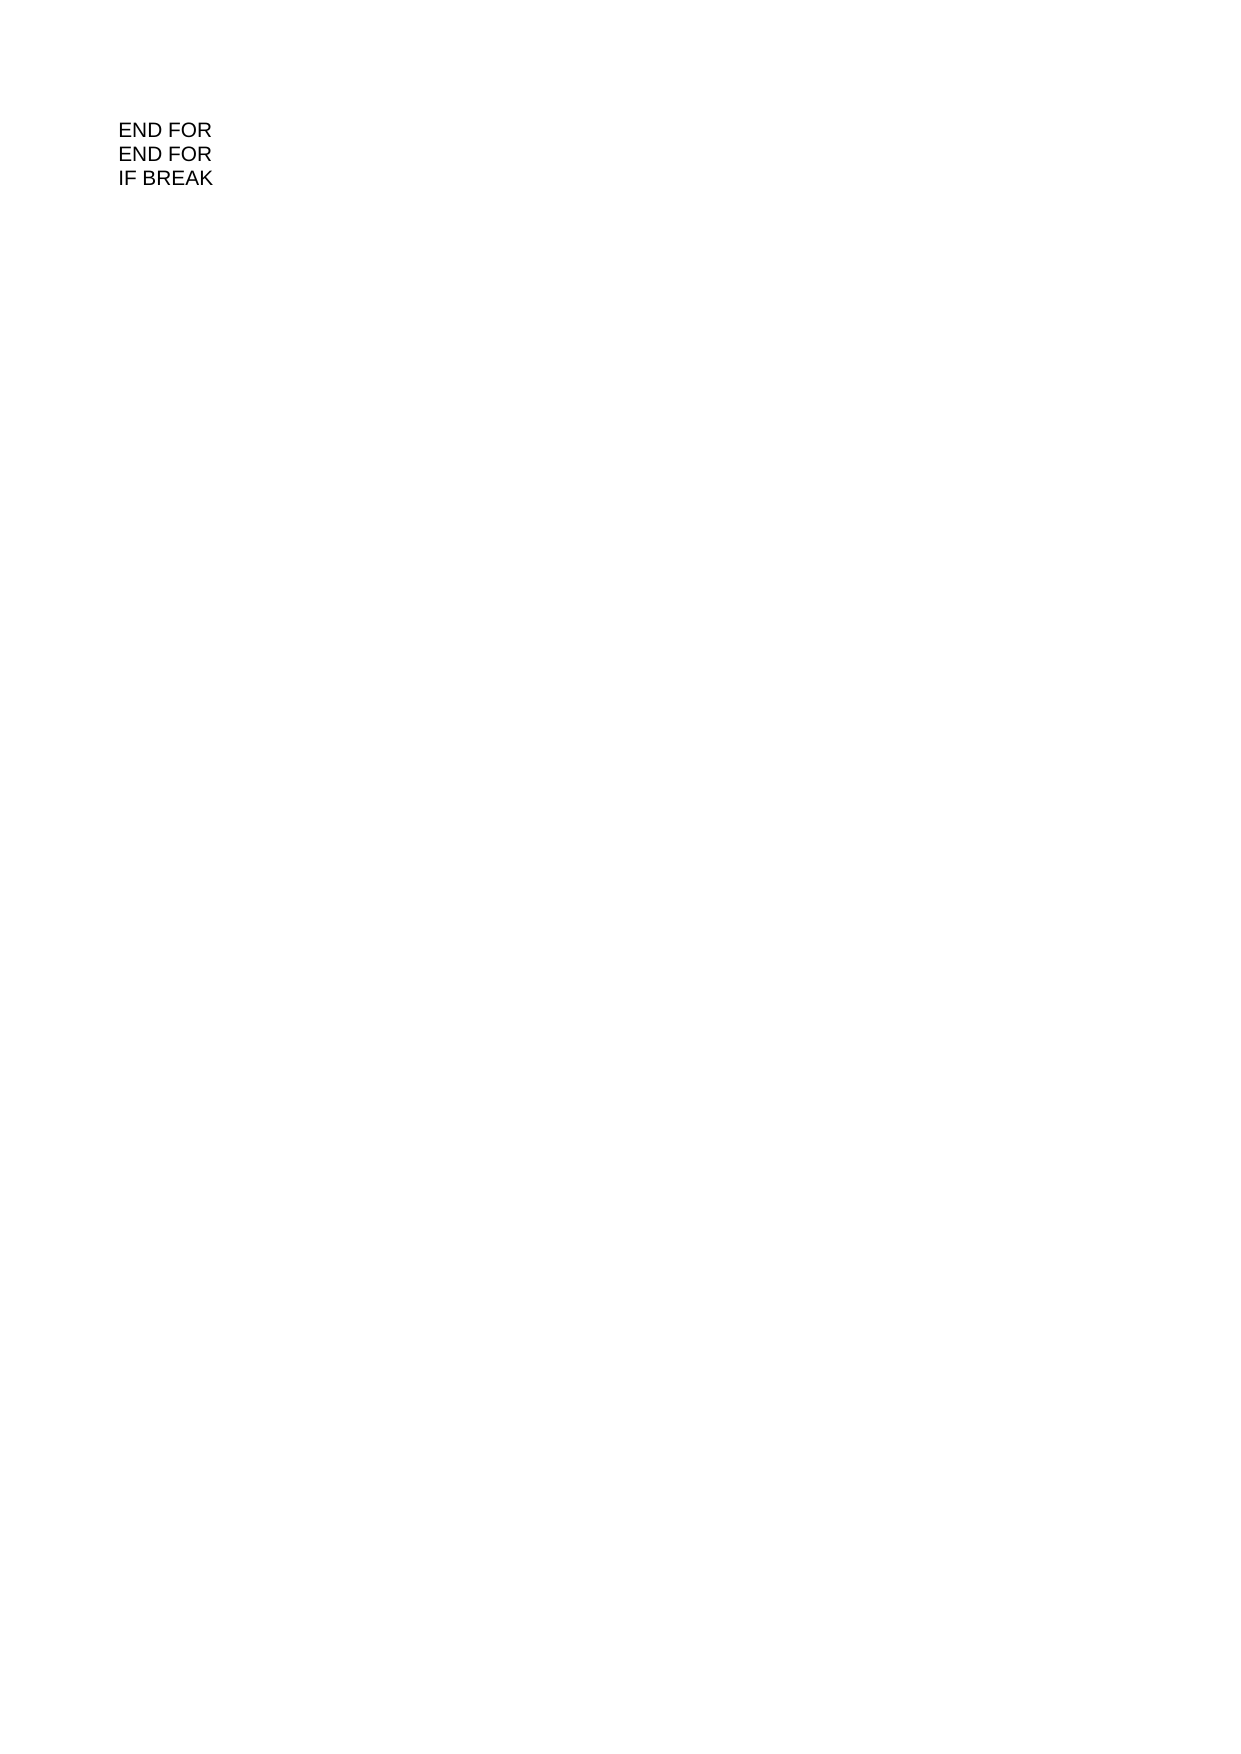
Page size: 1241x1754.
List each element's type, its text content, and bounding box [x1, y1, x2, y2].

text IF BREAK [118, 166, 1122, 190]
text END FOR [118, 118, 1122, 142]
text END FOR [118, 142, 1122, 166]
